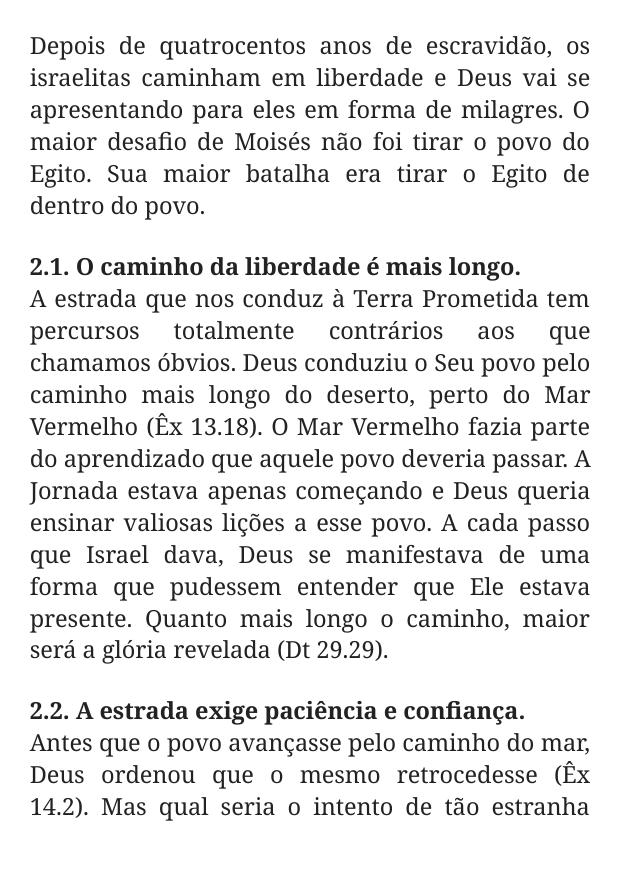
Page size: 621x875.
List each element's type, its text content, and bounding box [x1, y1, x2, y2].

text Depois de quatrocentos anos de escravidão, os israelitas caminham em liberdade e Deus vai se apresentando para eles em forma de milagres. O maior desafio de Moisés não foi tirar o povo do Egito. Sua maior batalha era tirar o Egito de dentro do povo. [29, 29, 591, 221]
text 2.2. A estrada exige paciência e confiança. [29, 694, 591, 727]
text 2.1. O caminho da liberdade é mais longo. [29, 250, 591, 282]
text A estrada que nos conduz à Terra Prometida tem percursos totalmente contrários aos que chamamos óbvios. Deus conduziu o Seu povo pelo caminho mais longo do deserto, perto do Mar Vermelho (Êx 13.18). O Mar Vermelho fazia parte do aprendizado que aquele povo deveria passar. A Jornada estava apenas começando e Deus queria ensinar valiosas lições a esse povo. A cada passo que Israel dava, Deus se manifestava de uma forma que pudessem entender que Ele estava presente. Quanto mais longo o caminho, maior será a glória revelada (Dt 29.29). [29, 282, 591, 666]
text Antes que o povo avançasse pelo caminho do mar, Deus ordenou que o mesmo retrocedesse (Êx 14.2). Mas qual seria o intento de tão estranha [29, 727, 591, 822]
